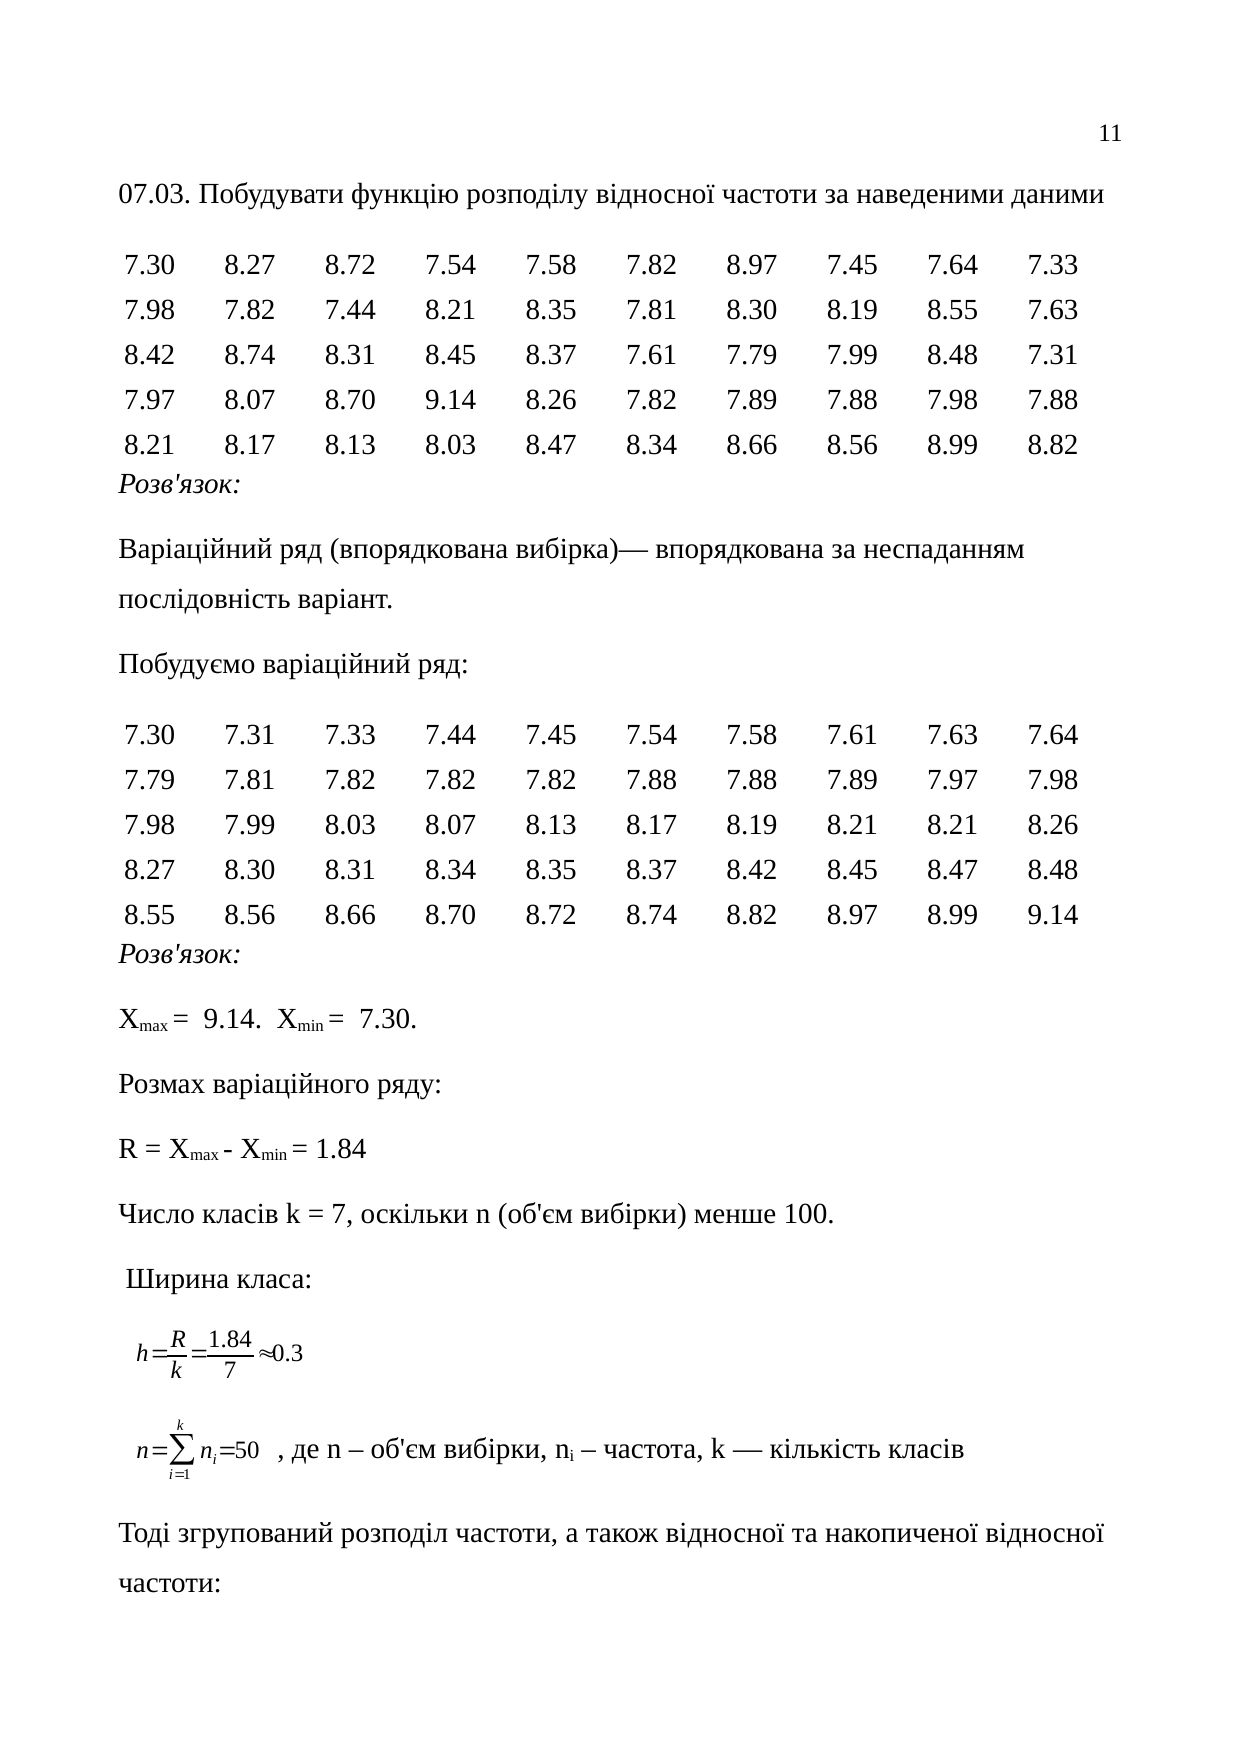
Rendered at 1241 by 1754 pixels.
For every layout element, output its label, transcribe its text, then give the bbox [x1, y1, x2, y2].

table_header 7.33 [319, 711, 419, 756]
table_cell 7.99 [821, 331, 921, 376]
table_cell 8.70 [419, 891, 519, 936]
table_cell 7.99 [219, 801, 319, 846]
table_header 7.45 [821, 241, 921, 286]
table_cell 8.37 [520, 331, 620, 376]
text Тоді згрупований розподіл частоти, а також відносної та накопиченої відносної частоти: [118, 1515, 1122, 1599]
table_cell 8.66 [319, 891, 419, 936]
table_cell 8.66 [720, 421, 821, 466]
table_cell 7.97 [118, 376, 218, 421]
table_header 7.30 [118, 241, 218, 286]
table_cell 8.48 [921, 331, 1022, 376]
table_cell 8.07 [419, 801, 519, 846]
table_cell 7.44 [319, 286, 419, 331]
table_header 7.30 [118, 711, 218, 756]
table_cell 8.42 [720, 846, 821, 891]
table_cell 7.81 [620, 286, 720, 331]
table_header 7.58 [520, 241, 620, 286]
table_cell 8.31 [319, 331, 419, 376]
table_cell 7.98 [118, 286, 218, 331]
table_header 7.44 [419, 711, 519, 756]
table_cell 7.98 [118, 801, 218, 846]
table_cell 7.98 [1022, 756, 1122, 801]
table_header 7.31 [219, 711, 319, 756]
table_cell 9.14 [419, 376, 519, 421]
table_cell 7.88 [620, 756, 720, 801]
table_cell 8.27 [118, 846, 218, 891]
text Розв'язок: [118, 466, 1122, 500]
table_header 7.58 [720, 711, 821, 756]
table_cell 8.17 [620, 801, 720, 846]
table_header 7.45 [520, 711, 620, 756]
table_cell 7.88 [720, 756, 821, 801]
table_header 7.54 [620, 711, 720, 756]
table_cell 8.34 [620, 421, 720, 466]
table_cell 8.97 [821, 891, 921, 936]
table_cell 7.82 [419, 756, 519, 801]
table_cell 8.35 [520, 286, 620, 331]
table_cell 8.82 [720, 891, 821, 936]
table_cell 8.30 [219, 846, 319, 891]
table_cell 8.19 [821, 286, 921, 331]
table_cell 8.99 [921, 891, 1022, 936]
table_cell 7.82 [620, 376, 720, 421]
table_cell 8.37 [620, 846, 720, 891]
table_cell 8.30 [720, 286, 821, 331]
table_cell 8.99 [921, 421, 1022, 466]
table_cell 8.47 [520, 421, 620, 466]
table_cell 7.88 [1022, 376, 1122, 421]
text Число класів k = 7, оскільки n (об'єм вибірки) менше 100. [118, 1196, 1122, 1229]
table_cell 8.26 [520, 376, 620, 421]
table_cell 8.48 [1022, 846, 1122, 891]
table_cell 7.89 [821, 756, 921, 801]
table_cell 8.26 [1022, 801, 1122, 846]
table_cell 8.47 [921, 846, 1022, 891]
table_cell 8.42 [118, 331, 218, 376]
text Побудуємо варіаційний ряд: [118, 646, 1122, 680]
table_header 7.82 [620, 241, 720, 286]
table_cell 8.07 [219, 376, 319, 421]
text , де n – об'єм вибірки, ni – частота, k — кількість класів [118, 1416, 1122, 1484]
text Розмах варіаційного ряду: [118, 1066, 1122, 1099]
table_cell 9.14 [1022, 891, 1122, 936]
table_cell 8.21 [419, 286, 519, 331]
text R = Xmax - Xmin = 1.84 [118, 1131, 1122, 1164]
table_cell 7.79 [118, 756, 218, 801]
text Варіаційний ряд (впорядкована вибірка)— впорядкована за неспаданням послідовність варіант. [118, 531, 1122, 615]
table_cell 8.03 [419, 421, 519, 466]
table_cell 7.31 [1022, 331, 1122, 376]
table_cell 8.21 [821, 801, 921, 846]
table_header 8.72 [319, 241, 419, 286]
table_header 7.64 [921, 241, 1022, 286]
table_header 7.61 [821, 711, 921, 756]
table_cell 8.70 [319, 376, 419, 421]
table_header 7.54 [419, 241, 519, 286]
table_cell 8.45 [821, 846, 921, 891]
table_cell 7.63 [1022, 286, 1122, 331]
table_cell 8.45 [419, 331, 519, 376]
table_cell 7.89 [720, 376, 821, 421]
table_header 8.27 [219, 241, 319, 286]
table_cell 7.88 [821, 376, 921, 421]
text Розв'язок: [118, 936, 1122, 970]
table_cell 8.21 [118, 421, 218, 466]
table_cell 7.61 [620, 331, 720, 376]
table_cell 7.79 [720, 331, 821, 376]
table_cell 7.82 [319, 756, 419, 801]
table_cell 8.74 [219, 331, 319, 376]
table_cell 8.82 [1022, 421, 1122, 466]
table_cell 8.21 [921, 801, 1022, 846]
table_cell 8.13 [319, 421, 419, 466]
table_header 8.97 [720, 241, 821, 286]
table_cell 7.82 [219, 286, 319, 331]
text Ширина класа: [118, 1261, 1122, 1294]
table_cell 8.56 [821, 421, 921, 466]
table_cell 8.74 [620, 891, 720, 936]
table_cell 8.55 [118, 891, 218, 936]
table_cell 8.19 [720, 801, 821, 846]
table_header 7.63 [921, 711, 1022, 756]
table_header 7.33 [1022, 241, 1122, 286]
table_cell 8.03 [319, 801, 419, 846]
table_cell 7.82 [520, 756, 620, 801]
table_cell 8.31 [319, 846, 419, 891]
table_header 7.64 [1022, 711, 1122, 756]
table_cell 8.34 [419, 846, 519, 891]
table_cell 8.56 [219, 891, 319, 936]
table_cell 7.81 [219, 756, 319, 801]
table_cell 7.98 [921, 376, 1022, 421]
text 07.03. Побудувати функцію розподілу відносної частоти за наведеними даними [118, 176, 1122, 210]
table_cell 8.35 [520, 846, 620, 891]
table_cell 8.13 [520, 801, 620, 846]
text Xmax = 9.14. Xmin = 7.30. [118, 1001, 1122, 1035]
table_cell 8.72 [520, 891, 620, 936]
table_cell 8.17 [219, 421, 319, 466]
table_cell 8.55 [921, 286, 1022, 331]
table_cell 7.97 [921, 756, 1022, 801]
